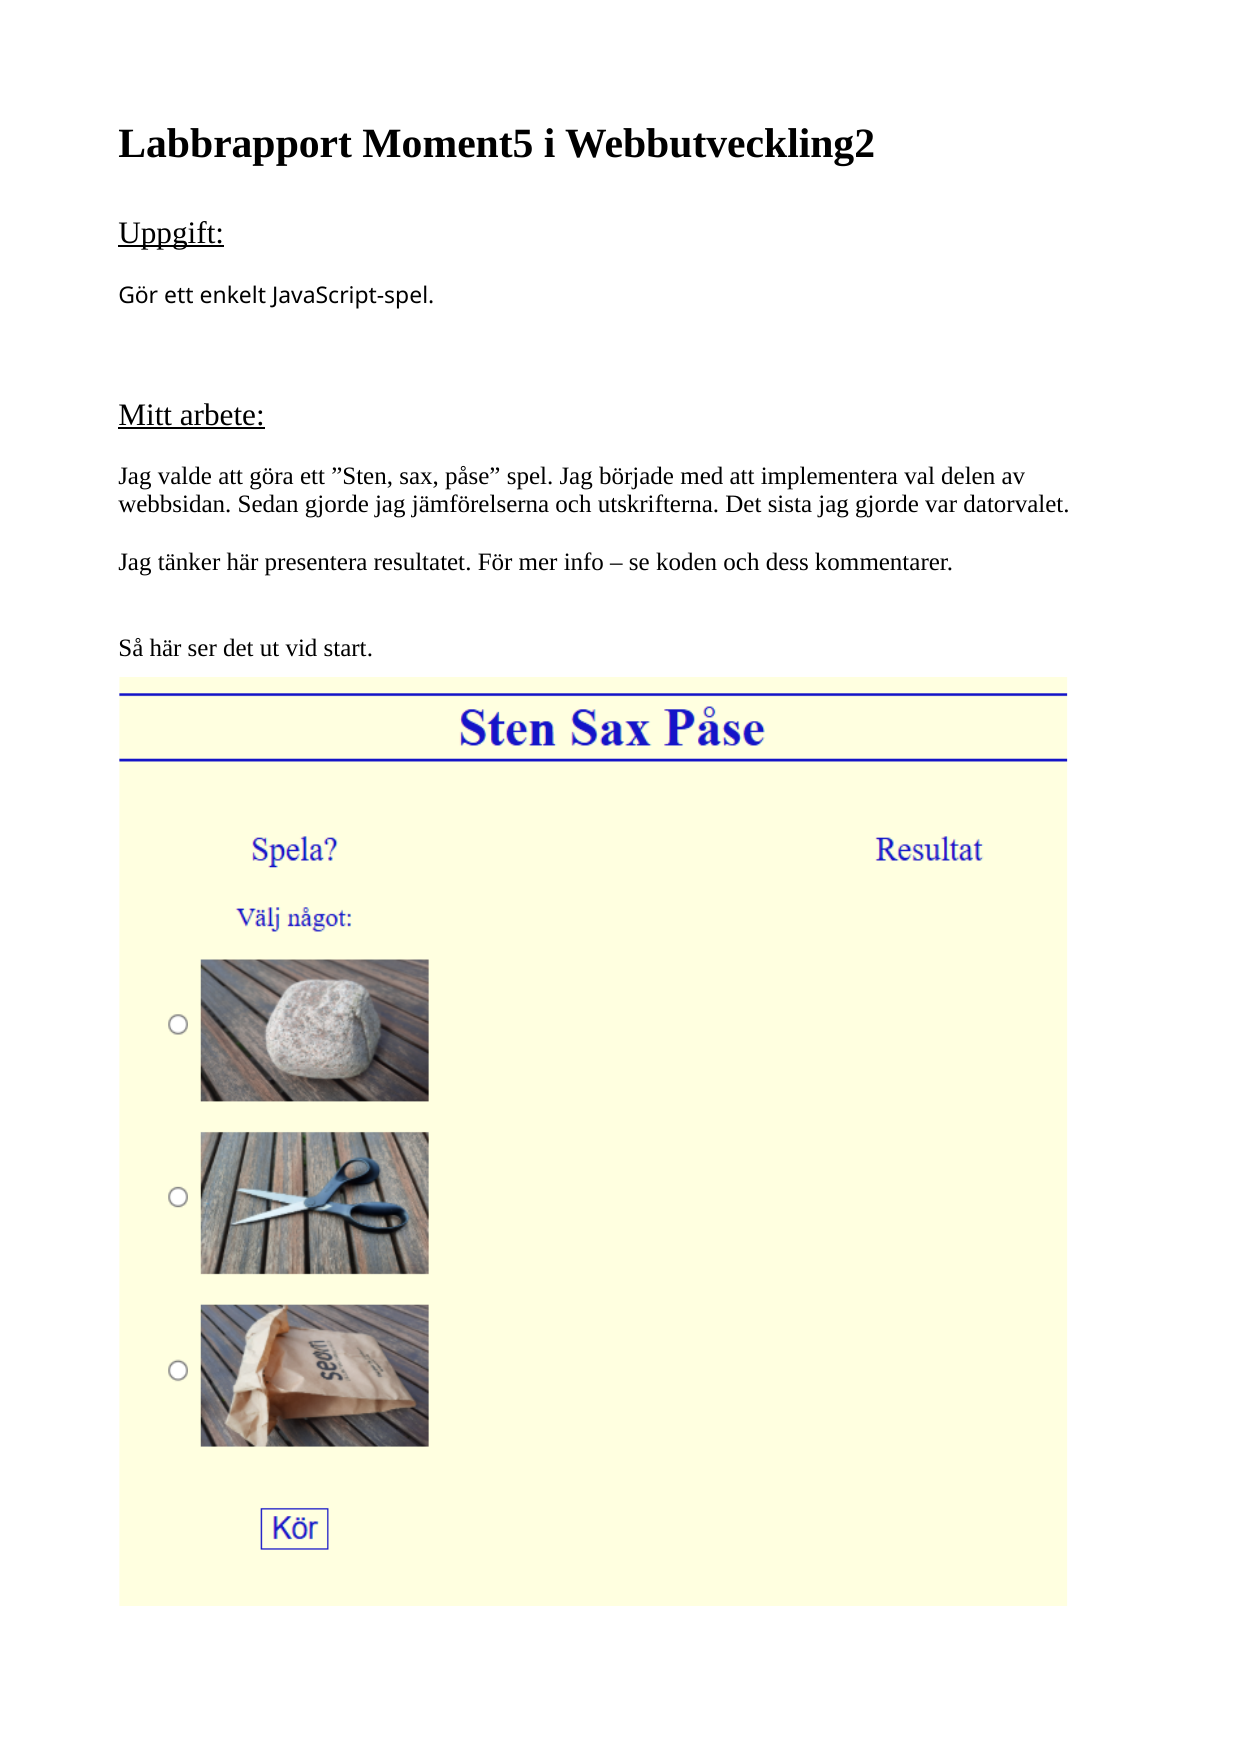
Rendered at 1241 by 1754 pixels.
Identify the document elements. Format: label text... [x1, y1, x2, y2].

text Jag valde att göra ett ”Sten, sax, påse” spel. Jag började med att implementera val delen av webbsidan. Sedan gjorde jag jämförelserna och utskrifterna. Det sista jag gjorde var datorvalet. [118, 461, 1122, 518]
text Labbrapport Moment5 i Webbutveckling2 [118, 118, 1122, 166]
text Jag tänker här presentera resultatet. För mer info – se koden och dess kommentarer. [118, 547, 1122, 576]
text Gör ett enkelt JavaScript-spel. [118, 279, 1122, 310]
picture [119, 677, 1068, 1606]
text Mitt arbete: [118, 396, 1122, 432]
text Uppgift: [118, 214, 1122, 250]
text Så här ser det ut vid start. [118, 633, 1122, 662]
